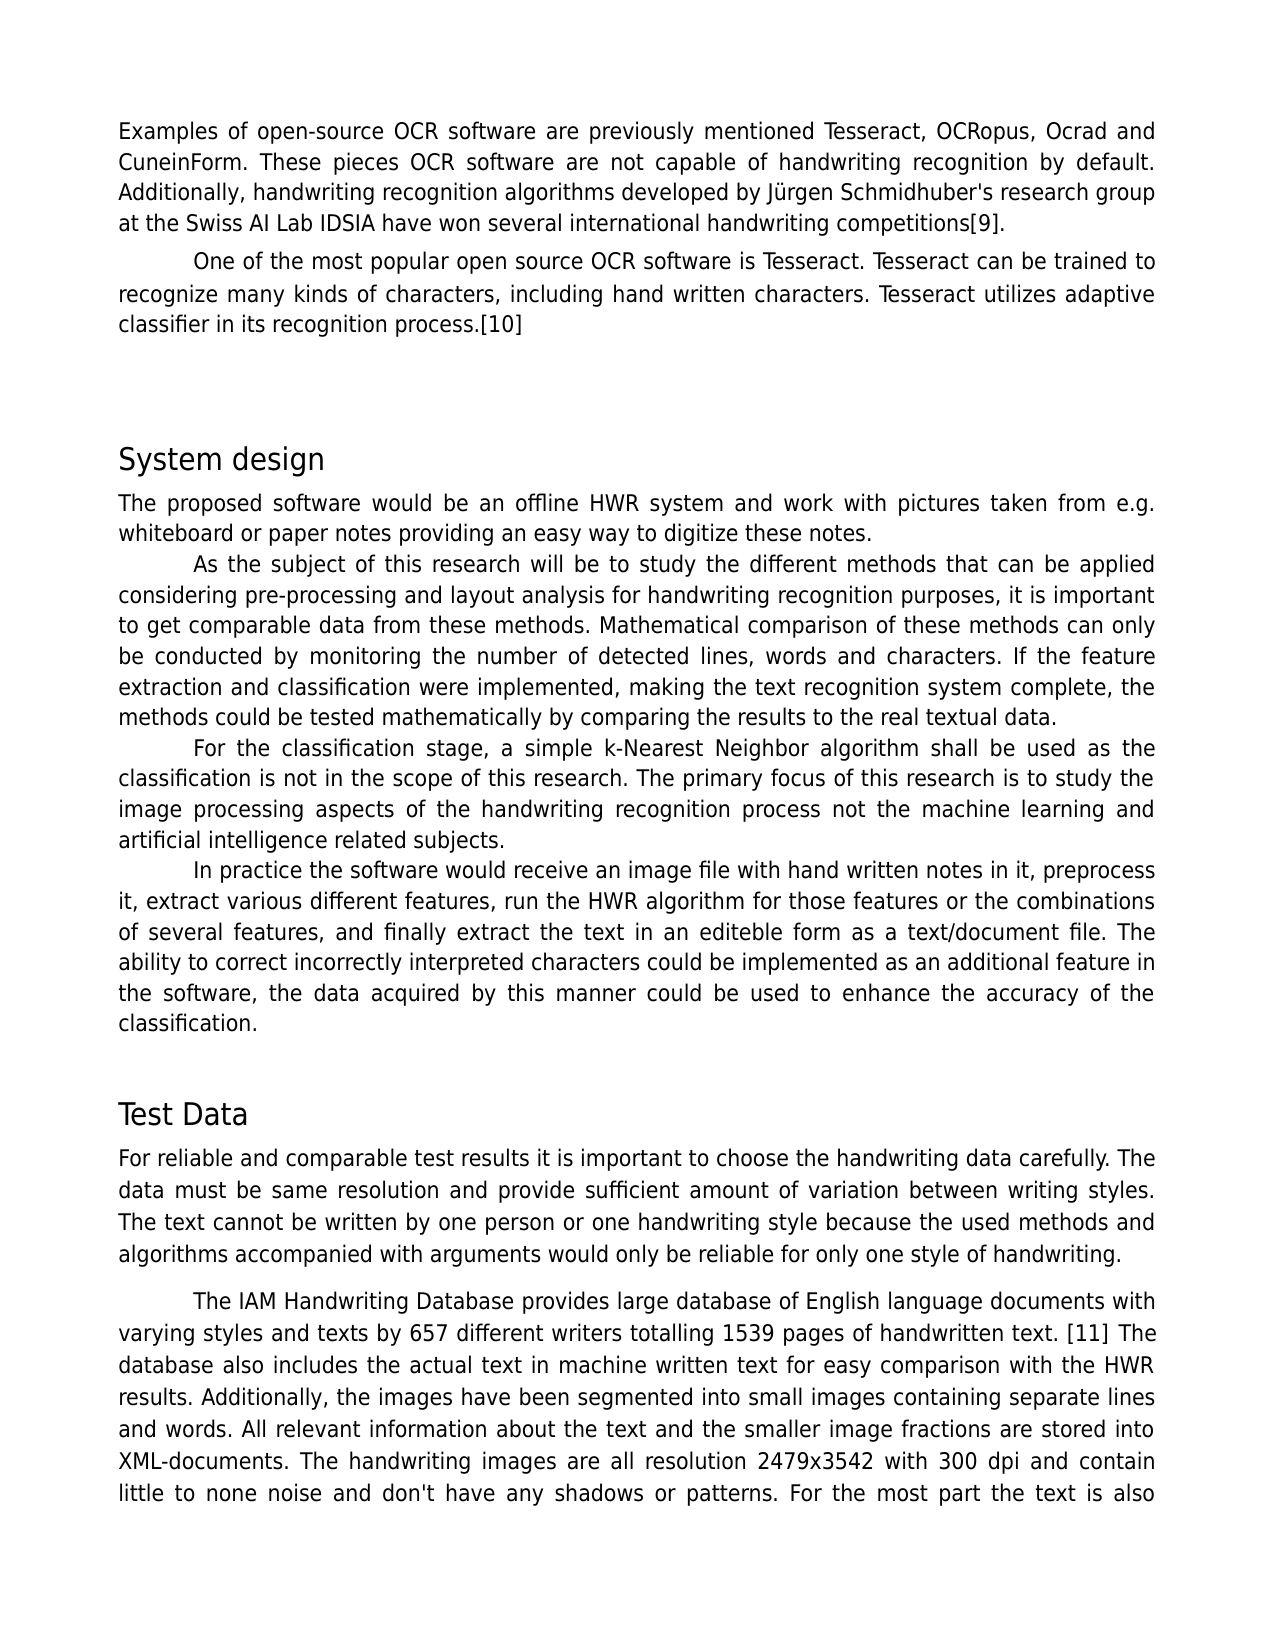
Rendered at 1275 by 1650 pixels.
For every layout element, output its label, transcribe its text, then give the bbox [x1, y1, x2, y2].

text For reliable and comparable test results it is important to choose the handwriting data carefully. The data must be same resolution and provide sufficient amount of variation between writing styles. The text cannot be written by one person or one handwriting style because the used methods and algorithms accompanied with arguments would only be reliable for only one style of handwriting. [118, 1146, 1157, 1268]
text The proposed software would be an offline HWR system and work with pictures taken from e.g. whiteboard or paper notes providing an easy way to digitize these notes. [118, 490, 1157, 547]
subtitle Test Data [118, 1097, 1157, 1133]
text One of the most popular open source OCR software is Tesseract. Tesseract can be trained to recognize many kinds of characters, including hand written characters. Tesseract utilizes adaptive classifier in its recognition process.[10]⁠ [118, 241, 1157, 338]
text Examples of open-source OCR software are previously mentioned Tesseract, OCRopus, Ocrad and CuneinForm. These pieces OCR software are not capable of handwriting recognition by default. Additionally, handwriting recognition algorithms developed by Jürgen Schmidhuber's research group at the Swiss AI Lab IDSIA have won several international handwriting competitions[9]. [118, 118, 1157, 237]
text In practice the software would receive an image file with hand written notes in it, preprocess it, extract various different features, run the HWR algorithm for those features or the combinations of several features, and finally extract the text in an editeble form as a text/document file. The ability to correct incorrectly interpreted characters could be implemented as an additional feature in the software, the data acquired by this manner could be used to enhance the accuracy of the classification. [118, 857, 1157, 1037]
text As the subject of this research will be to study the different methods that can be applied considering pre-processing and layout analysis for handwriting recognition purposes, it is important to get comparable data from these methods. Mathematical comparison of these methods can only be conducted by monitoring the number of detected lines, words and characters. If the feature extraction and classification were implemented, making the text recognition system complete, the methods could be tested mathematically by comparing the results to the real textual data. [118, 551, 1157, 731]
text For the classification stage, a simple k-Nearest Neighbor algorithm shall be used as the classification is not in the scope of this research. The primary focus of this research is to study the image processing aspects of the handwriting recognition process not the machine learning and artificial intelligence related subjects. [118, 735, 1157, 853]
text The IAM Handwriting Database provides large database of English language documents with varying styles and texts by 657 different writers totalling 1539 pages of handwritten text. [11]⁠ The database also includes the actual text in machine written text for easy comparison with the HWR results. Additionally, the images have been segmented into small images containing separate lines and words. All relevant information about the text and the smaller image fractions are stored into XML-documents. The handwriting images are all resolution 2479x3542 with 300 dpi and contain little to none noise and don't have any shadows or patterns. For the most part the text is also [118, 1288, 1157, 1507]
subtitle System design [118, 441, 1157, 477]
